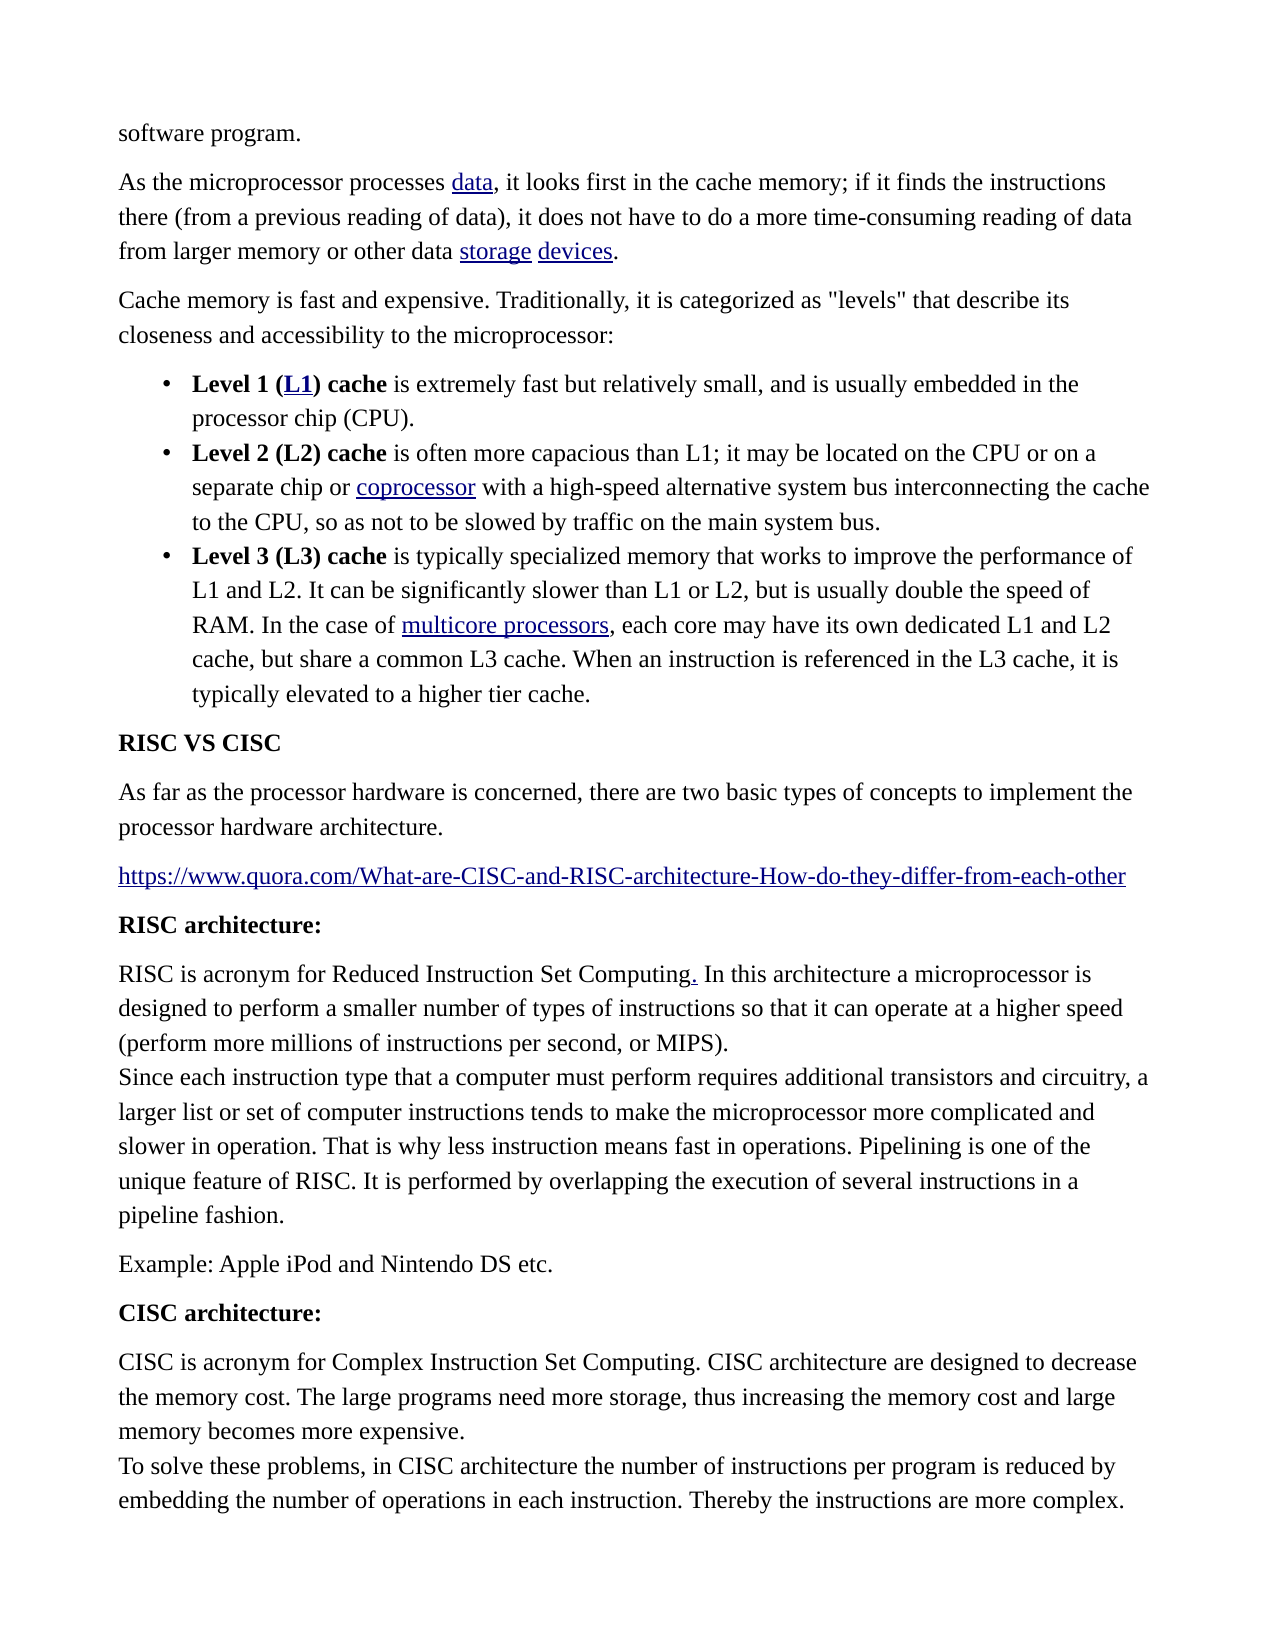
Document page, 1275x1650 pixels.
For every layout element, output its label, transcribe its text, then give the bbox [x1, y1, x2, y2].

text RISC architecture: [118, 910, 1157, 938]
text software program. [118, 118, 1157, 147]
list Level 1 (L1) cache is extremely fast but relatively small, and is usually embedded in the processor chip (CPU). [162, 369, 1157, 432]
text RISC is acronym for Reduced Instruction Set Computing. In this architecture a microprocessor is designed to perform a smaller number of types of instructions so that it can operate at a higher speed (perform more millions of instructions per second, or MIPS). Since each instruction type that a computer must perform requires additional transistors and circuitry, a larger list or set of computer instructions tends to make the microprocessor more complicated and slower in operation. That is why less instruction means fast in operations. Pipelining is one of the unique feature of RISC. It is performed by overlapping the execution of several instructions in a pipeline fashion. [118, 959, 1157, 1229]
text RISC VS CISC [118, 728, 1157, 757]
text Cache memory is fast and expensive. Traditionally, it is categorized as "levels" that describe its closeness and accessibility to the microprocessor: [118, 285, 1157, 348]
text CISC architecture: [118, 1298, 1157, 1327]
list Level 3 (L3) cache is typically specialized memory that works to improve the performance of L1 and L2. It can be significantly slower than L1 or L2, but is usually double the speed of RAM. In the case of multicore processors, each core may have its own dedicated L1 and L2 cache, but share a common L3 cache. When an instruction is referenced in the L3 cache, it is typically elevated to a higher tier cache. [162, 541, 1157, 708]
text Example: Apple iPod and Nintendo DS etc. [118, 1249, 1157, 1278]
text As the microprocessor processes data, it looks first in the cache memory; if it finds the instructions there (from a previous reading of data), it does not have to do a more time-consuming reading of data from larger memory or other data storage devices. [118, 167, 1157, 265]
text As far as the processor hardware is concerned, there are two basic types of concepts to implement the processor hardware architecture. [118, 777, 1157, 840]
text CISC is acronym for Complex Instruction Set Computing. CISC architecture are designed to decrease the memory cost. The large programs need more storage, thus increasing the memory cost and large memory becomes more expensive. To solve these problems, in CISC architecture the number of instructions per program is reduced by embedding the number of operations in each instruction. Thereby the instructions are more complex. [118, 1347, 1157, 1514]
list Level 2 (L2) cache is often more capacious than L1; it may be located on the CPU or on a separate chip or coprocessor with a high-speed alternative system bus interconnecting the cache to the CPU, so as not to be slowed by traffic on the main system bus. [162, 438, 1157, 535]
text https://www.quora.com/What-are-CISC-and-RISC-architecture-How-do-they-differ-from-each-other [118, 861, 1157, 889]
